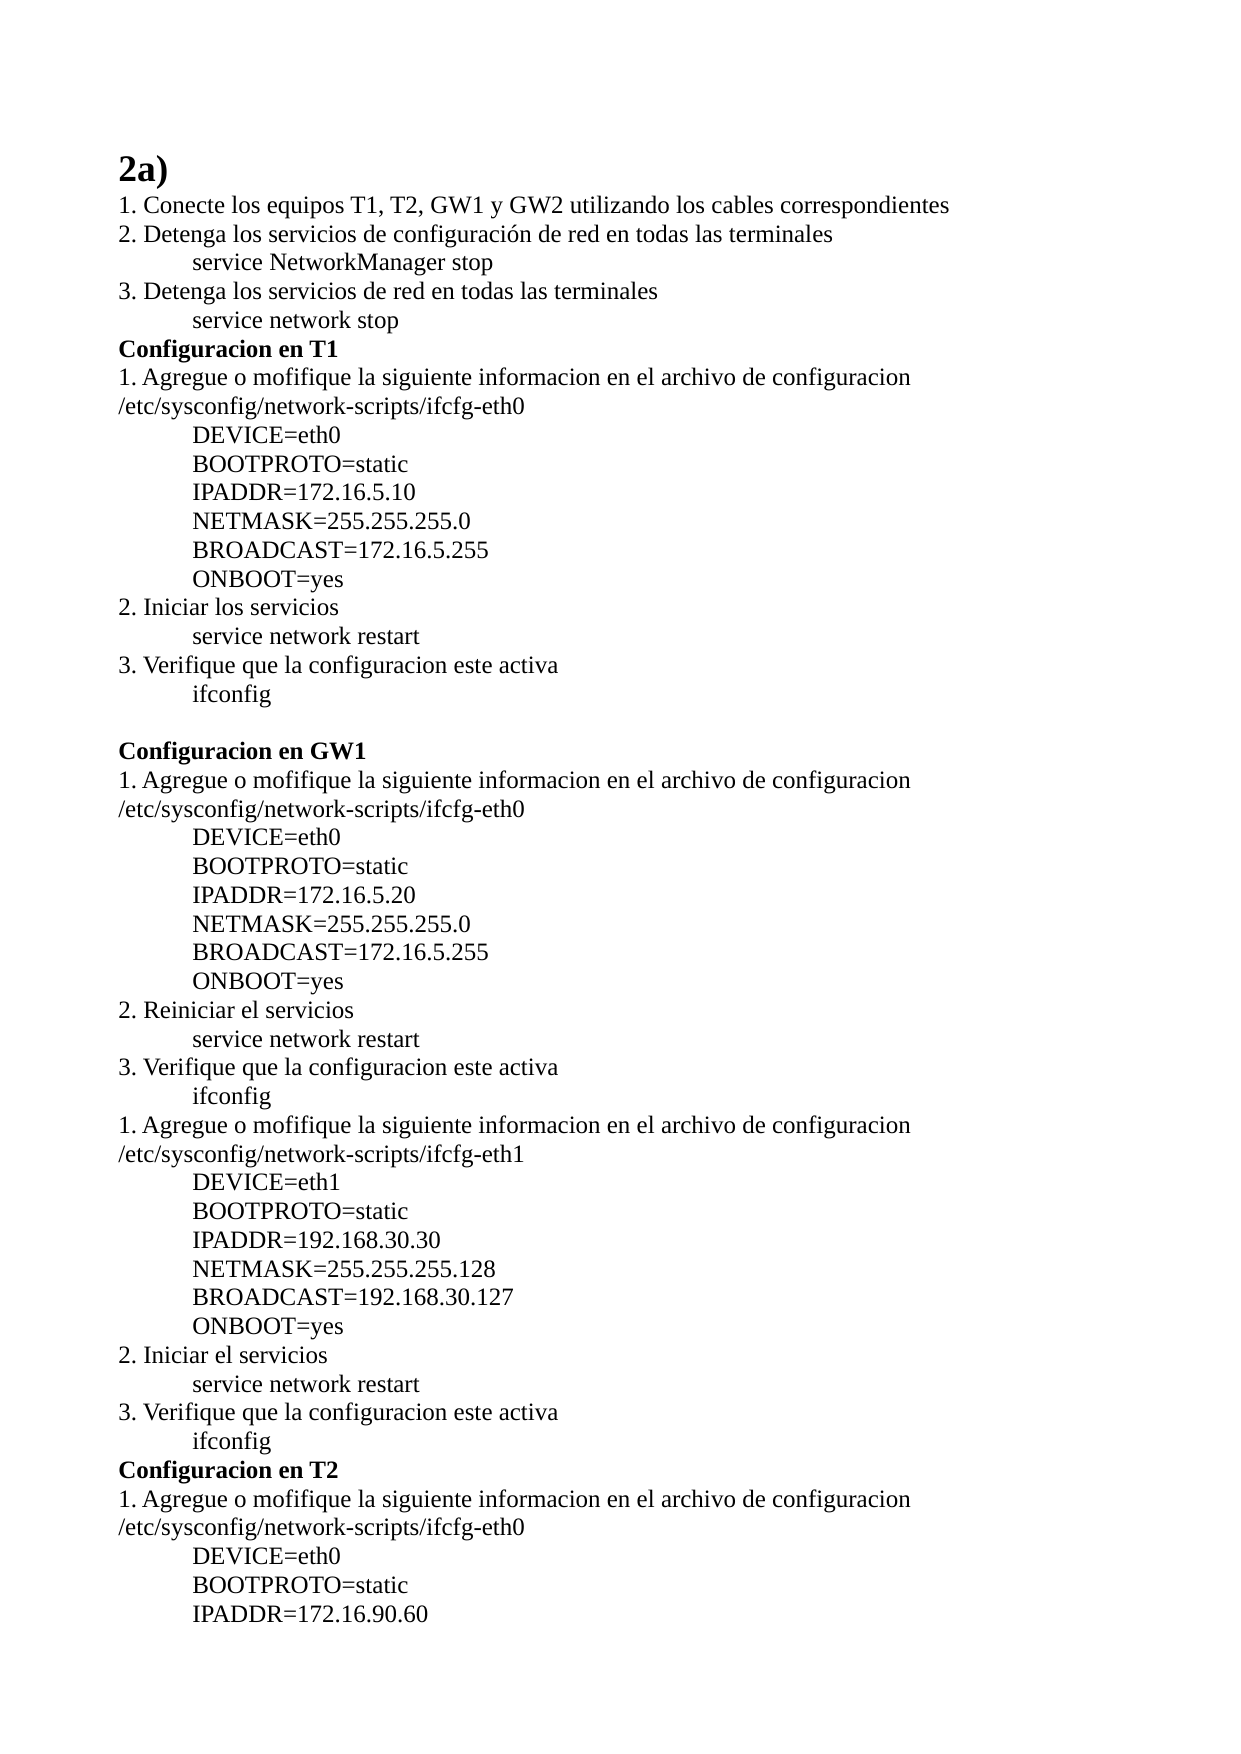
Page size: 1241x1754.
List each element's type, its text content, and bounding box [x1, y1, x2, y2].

text BOOTPROTO=static [118, 851, 1122, 880]
text ONBOOT=yes [118, 966, 1122, 995]
text NETMASK=255.255.255.0 [118, 506, 1122, 535]
text service network restart [118, 1369, 1122, 1397]
text NETMASK=255.255.255.128 [118, 1254, 1122, 1282]
text NETMASK=255.255.255.0 [118, 909, 1122, 937]
text BROADCAST=172.16.5.255 [118, 535, 1122, 564]
text 3. Verifique que la configuracion este activa [118, 1397, 1122, 1426]
text ONBOOT=yes [118, 1311, 1122, 1340]
text IPADDR=172.16.5.10 [118, 477, 1122, 506]
text BROADCAST=172.16.5.255 [118, 937, 1122, 966]
text service network stop [118, 305, 1122, 334]
text 2. Iniciar el servicios [118, 1340, 1122, 1369]
text DEVICE=eth0 [118, 1541, 1122, 1570]
text Configuracion en T2 [118, 1455, 1122, 1484]
text IPADDR=192.168.30.30 [118, 1225, 1122, 1254]
text 3. Verifique que la configuracion este activa [118, 650, 1122, 679]
text ifconfig [118, 1081, 1122, 1110]
text Configuracion en T1 [118, 334, 1122, 362]
text 2. Iniciar los servicios [118, 592, 1122, 621]
text ONBOOT=yes [118, 564, 1122, 592]
text IPADDR=172.16.5.20 [118, 880, 1122, 909]
text ifconfig [118, 679, 1122, 707]
text ifconfig [118, 1426, 1122, 1455]
text 1. Agregue o mofifique la siguiente informacion en el archivo de configuracion /etc/sysconfig/network-scripts/ifcfg-eth0 [118, 765, 1122, 822]
text BOOTPROTO=static [118, 449, 1122, 477]
text DEVICE=eth0 [118, 420, 1122, 449]
text IPADDR=172.16.90.60 [118, 1599, 1122, 1627]
text service network restart [118, 1024, 1122, 1052]
text 3. Detenga los servicios de red en todas las terminales [118, 276, 1122, 305]
text 2a) [118, 147, 1122, 190]
text 2. Detenga los servicios de configuración de red en todas las terminales [118, 219, 1122, 247]
text 1. Agregue o mofifique la siguiente informacion en el archivo de configuracion /etc/sysconfig/network-scripts/ifcfg-eth1 [118, 1110, 1122, 1167]
text service NetworkManager stop [118, 247, 1122, 276]
text service network restart [118, 621, 1122, 650]
text 1. Agregue o mofifique la siguiente informacion en el archivo de configuracion /etc/sysconfig/network-scripts/ifcfg-eth0 [118, 1484, 1122, 1541]
text 2. Reiniciar el servicios [118, 995, 1122, 1024]
text BOOTPROTO=static [118, 1570, 1122, 1599]
text Configuracion en GW1 [118, 736, 1122, 765]
text 3. Verifique que la configuracion este activa [118, 1052, 1122, 1081]
text BOOTPROTO=static [118, 1196, 1122, 1225]
text 1. Conecte los equipos T1, T2, GW1 y GW2 utilizando los cables correspondientes [118, 190, 1122, 219]
text DEVICE=eth0 [118, 822, 1122, 851]
text 1. Agregue o mofifique la siguiente informacion en el archivo de configuracion /etc/sysconfig/network-scripts/ifcfg-eth0 [118, 362, 1122, 420]
text DEVICE=eth1 [118, 1167, 1122, 1196]
text BROADCAST=192.168.30.127 [118, 1282, 1122, 1311]
